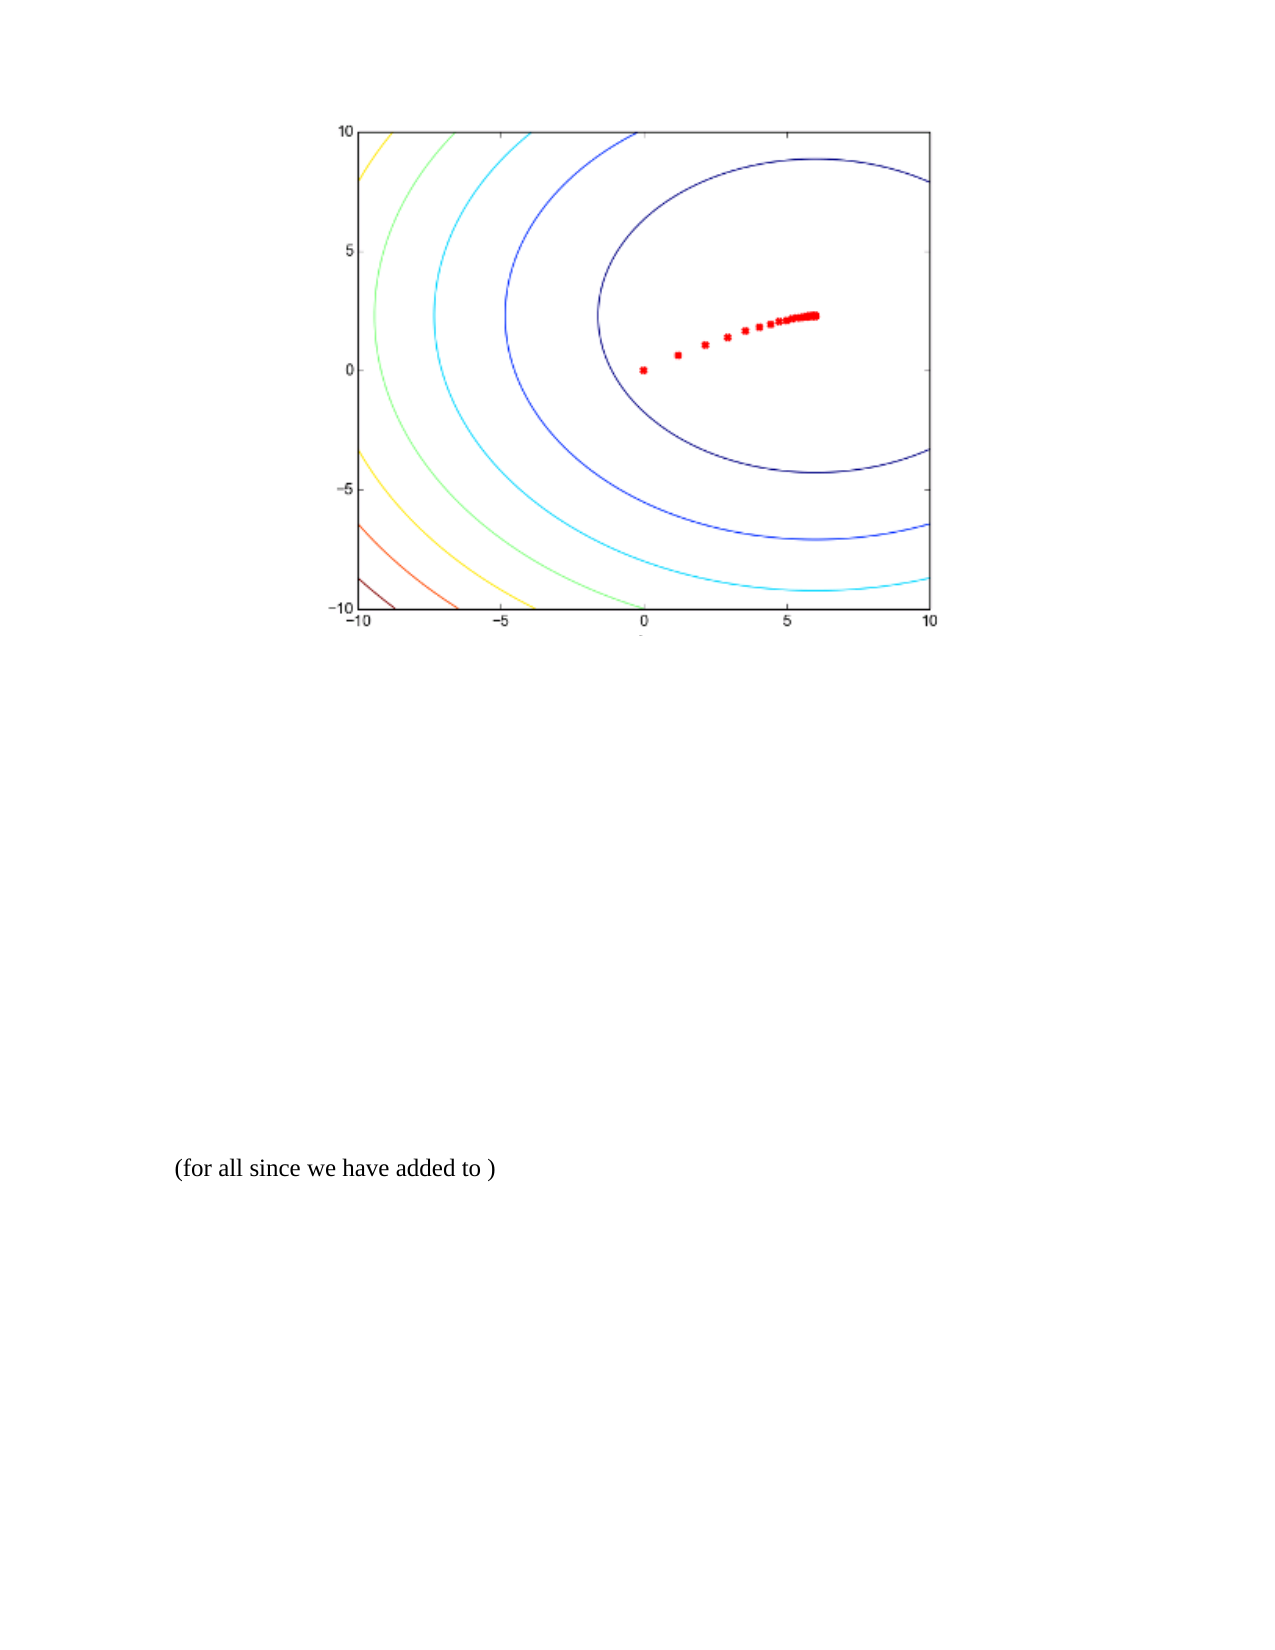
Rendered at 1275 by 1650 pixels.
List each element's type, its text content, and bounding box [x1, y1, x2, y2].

text (for all since we have added to ) [118, 1153, 1157, 1182]
